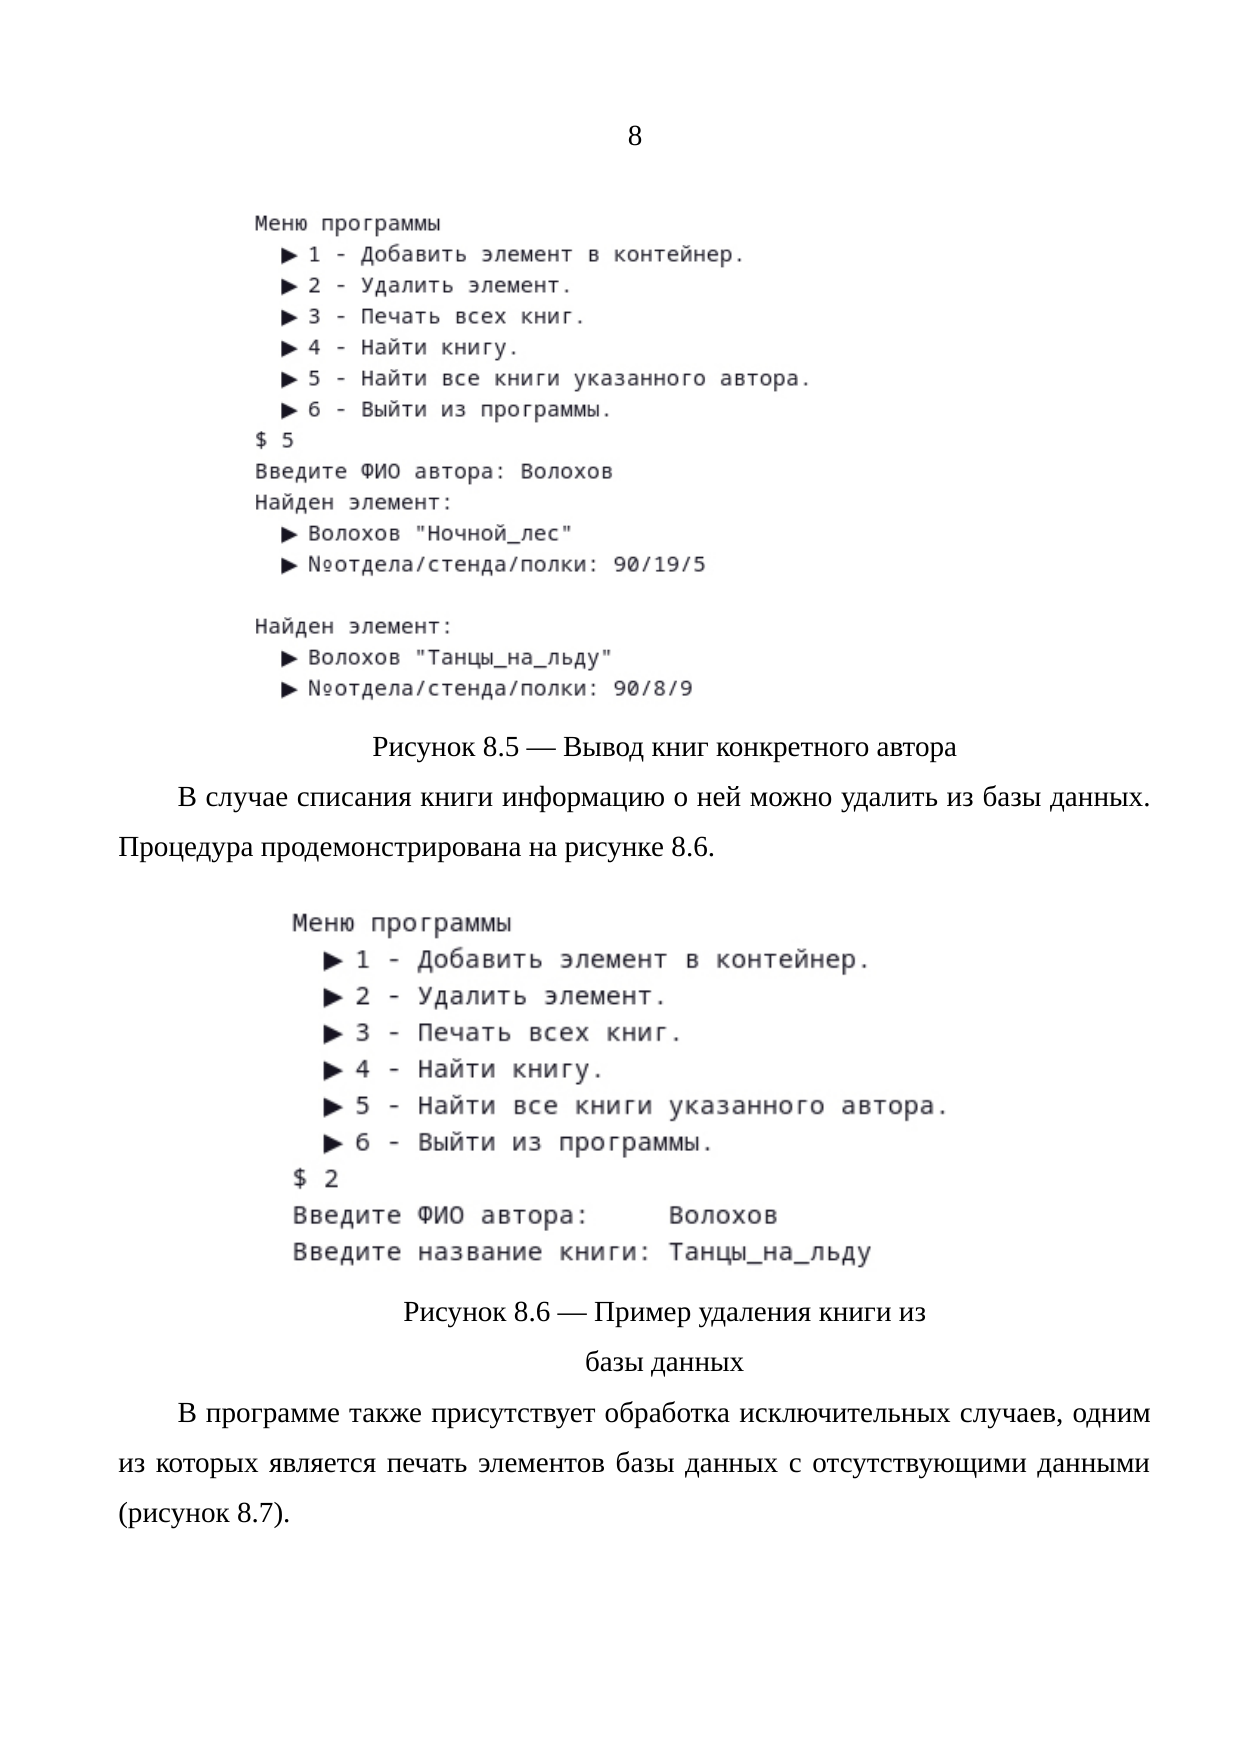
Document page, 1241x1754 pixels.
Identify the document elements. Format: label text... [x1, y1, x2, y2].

picture [255, 210, 1074, 712]
text [396, 880, 933, 909]
text В случае списания книги информацию о ней можно удалить из базы данных. Процедура продемонстрирована на рисунке 8.6. [118, 779, 1152, 863]
text В программе также присутствует обработка исключительных случаев, одним из которых является печать элементов базы данных с отсутствующими данными (рисунок 8.7). [118, 1395, 1152, 1529]
text Рисунок 8.6 — Пример удаления книги из базы данных [396, 1278, 933, 1378]
text Рисунок 8.5 — Вывод книг конкретного автора [318, 712, 1011, 762]
text [318, 181, 1011, 210]
picture [291, 909, 1038, 1278]
